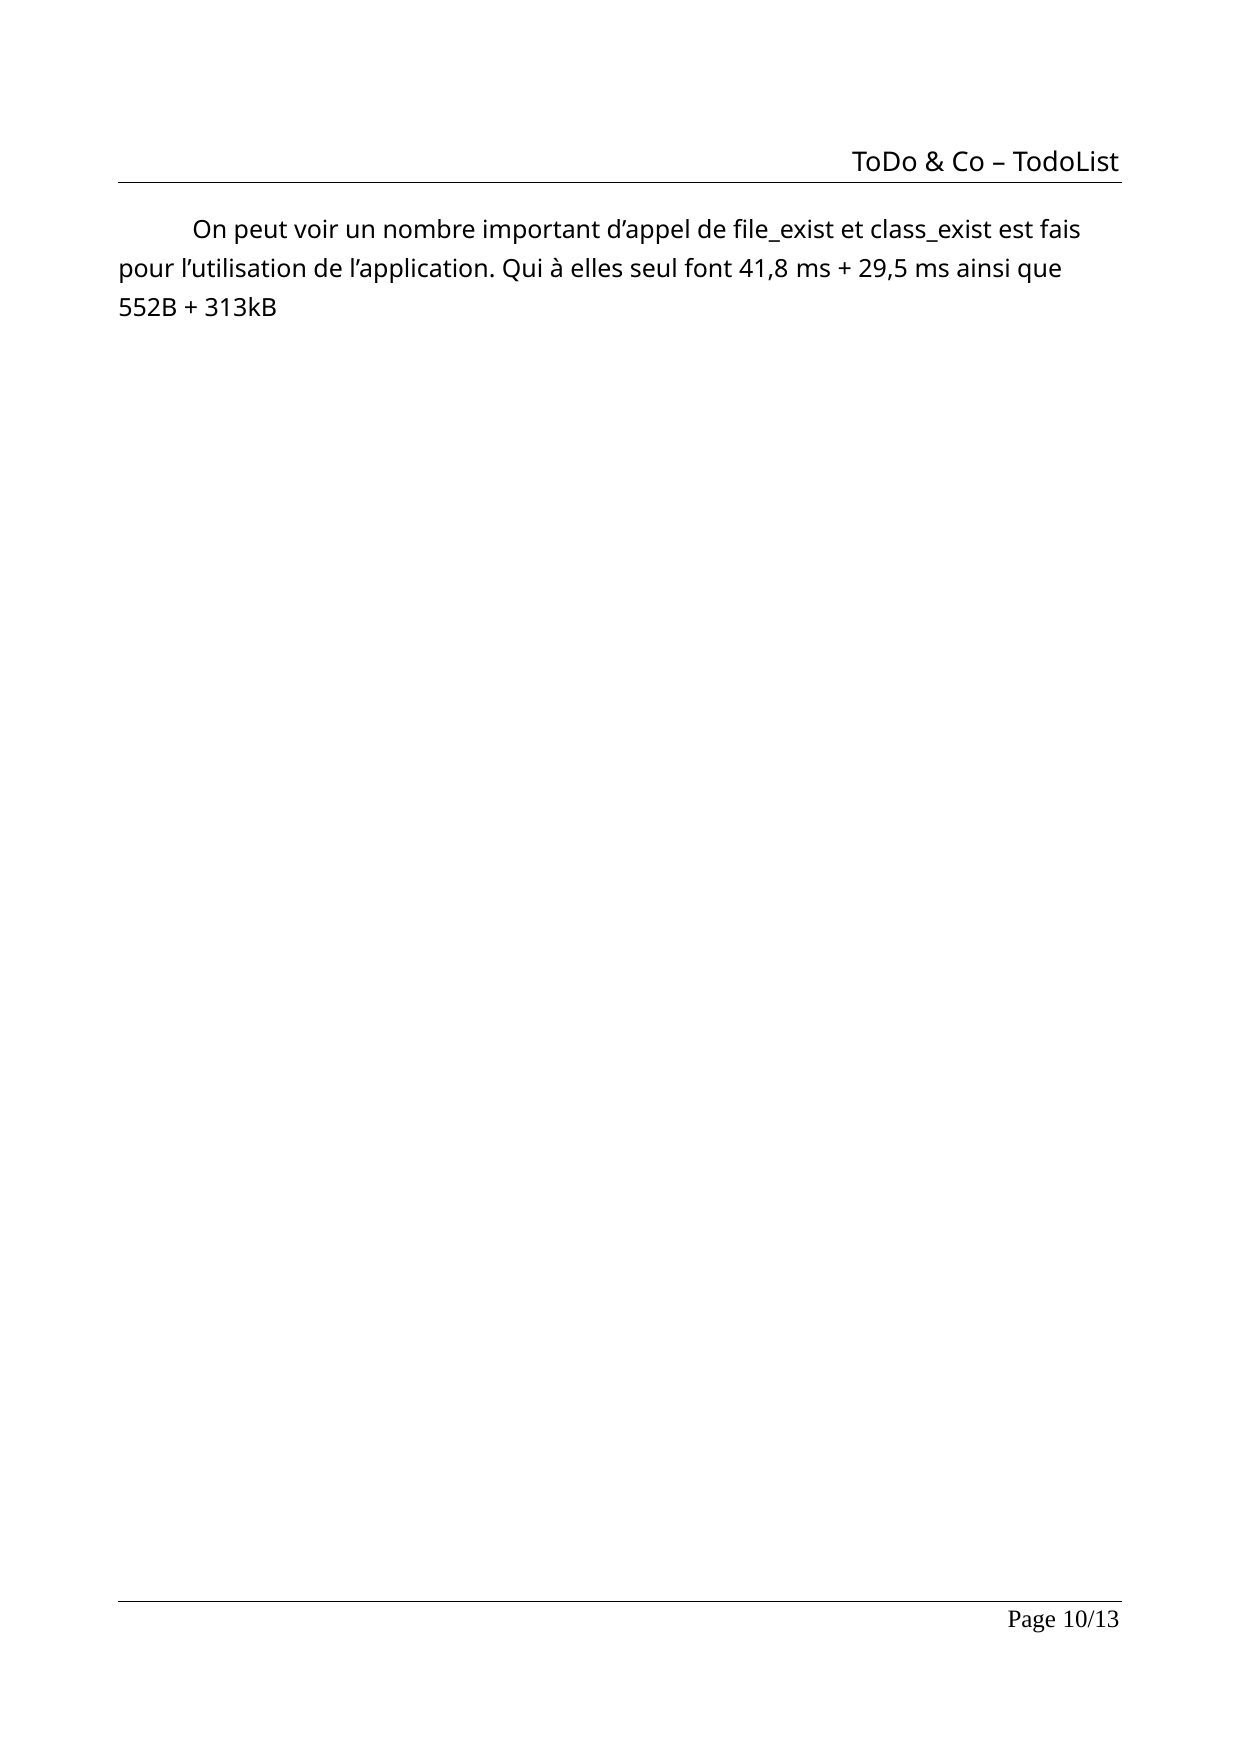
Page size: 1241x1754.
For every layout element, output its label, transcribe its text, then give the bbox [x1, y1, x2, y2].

text On peut voir un nombre important d’appel de file_exist et class_exist est fais pour l’utilisation de l’application. Qui à elles seul font 41,8 ms + 29,5 ms ainsi que 552B + 313kB [118, 211, 1122, 324]
